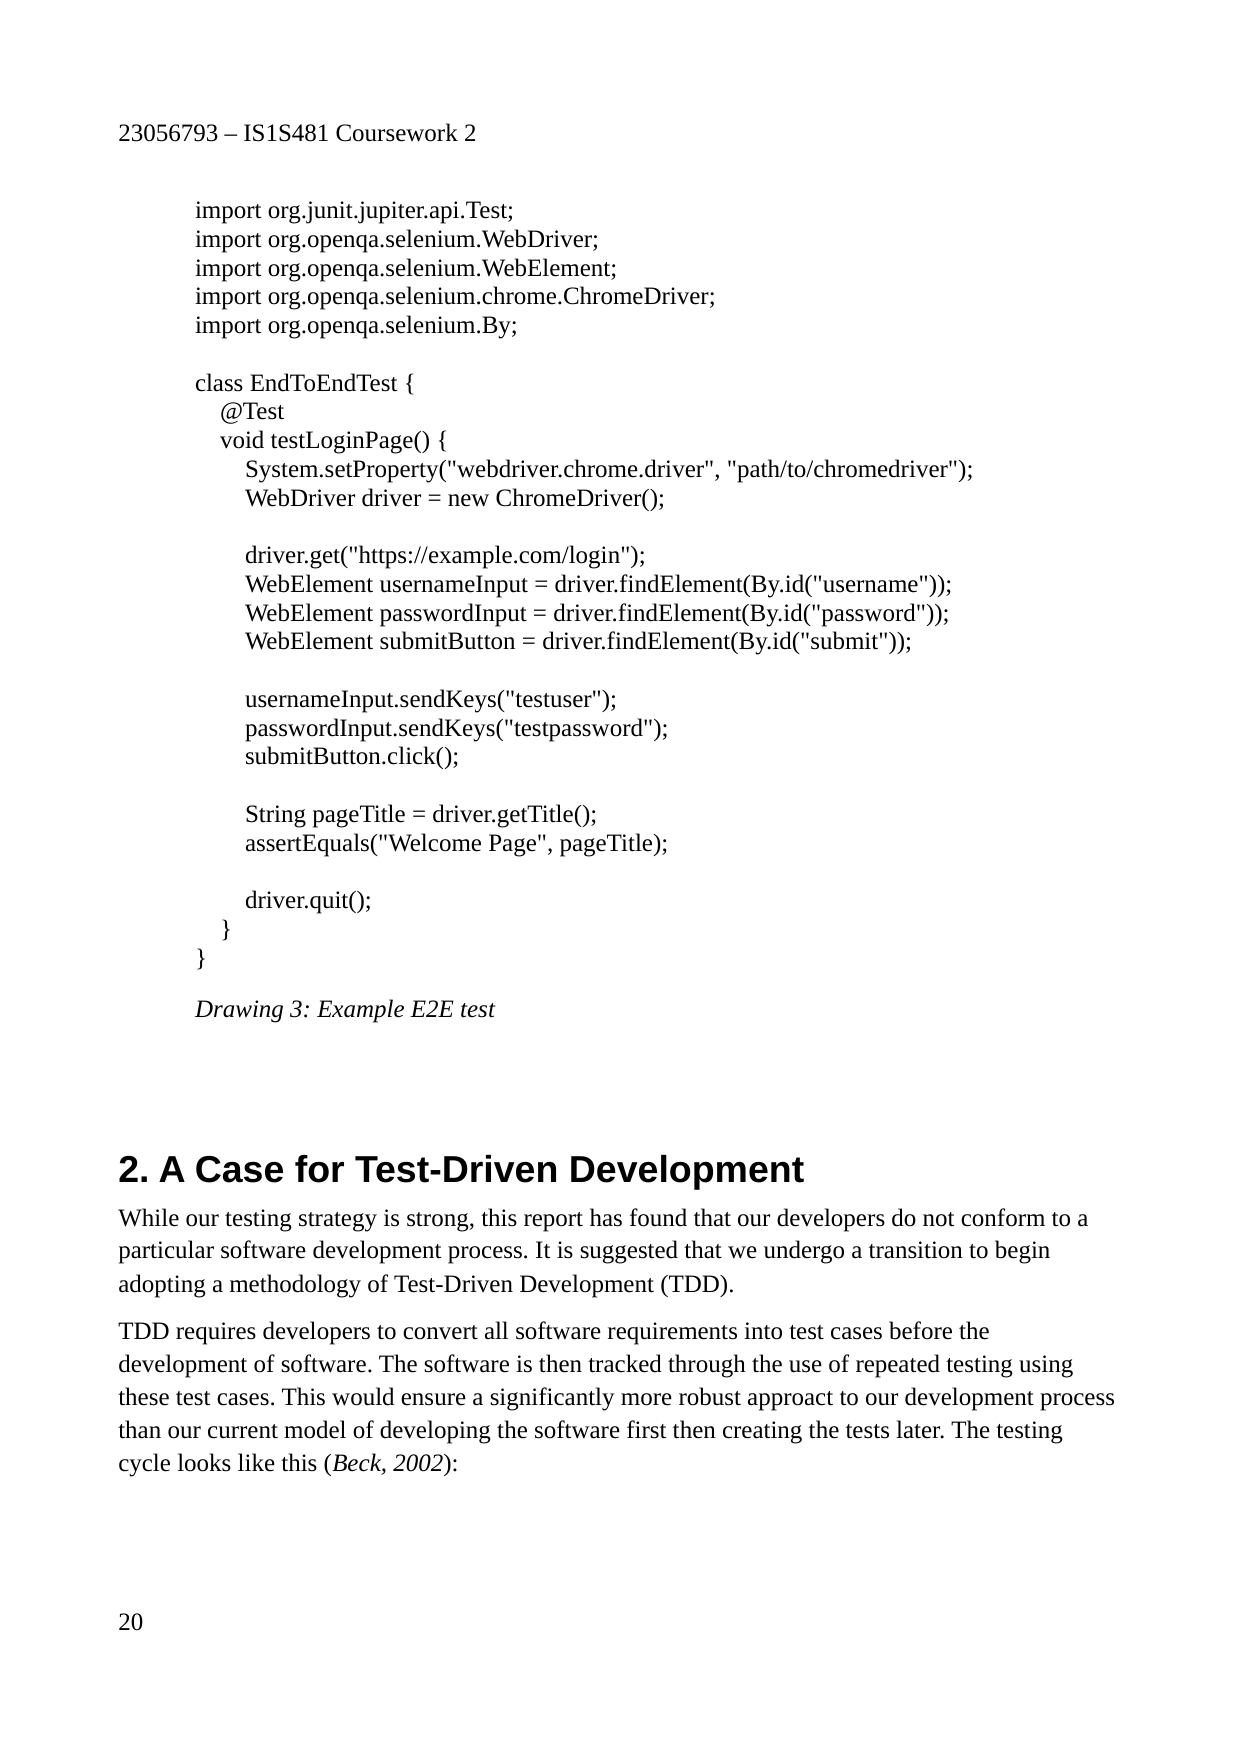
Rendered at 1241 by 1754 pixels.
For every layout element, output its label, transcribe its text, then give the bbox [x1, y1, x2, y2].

subtitle 2. A Case for Test-Driven Development [118, 1147, 1122, 1190]
text While our testing strategy is strong, this report has found that our developers do not conform to a particular software development process. It is suggested that we undergo a transition to begin adopting a methodology of Test-Driven Development (TDD). [118, 1203, 1122, 1297]
text TDD requires developers to convert all software requirements into test cases before the development of software. The software is then tracked through the use of repeated testing using these test cases. This would ensure a significantly more robust approact to our development process than our current model of developing the software first then creating the tests later. The testing cycle looks like this (Beck, 2002): [118, 1316, 1122, 1477]
text Drawing 3: Example E2E test [195, 208, 1030, 1022]
